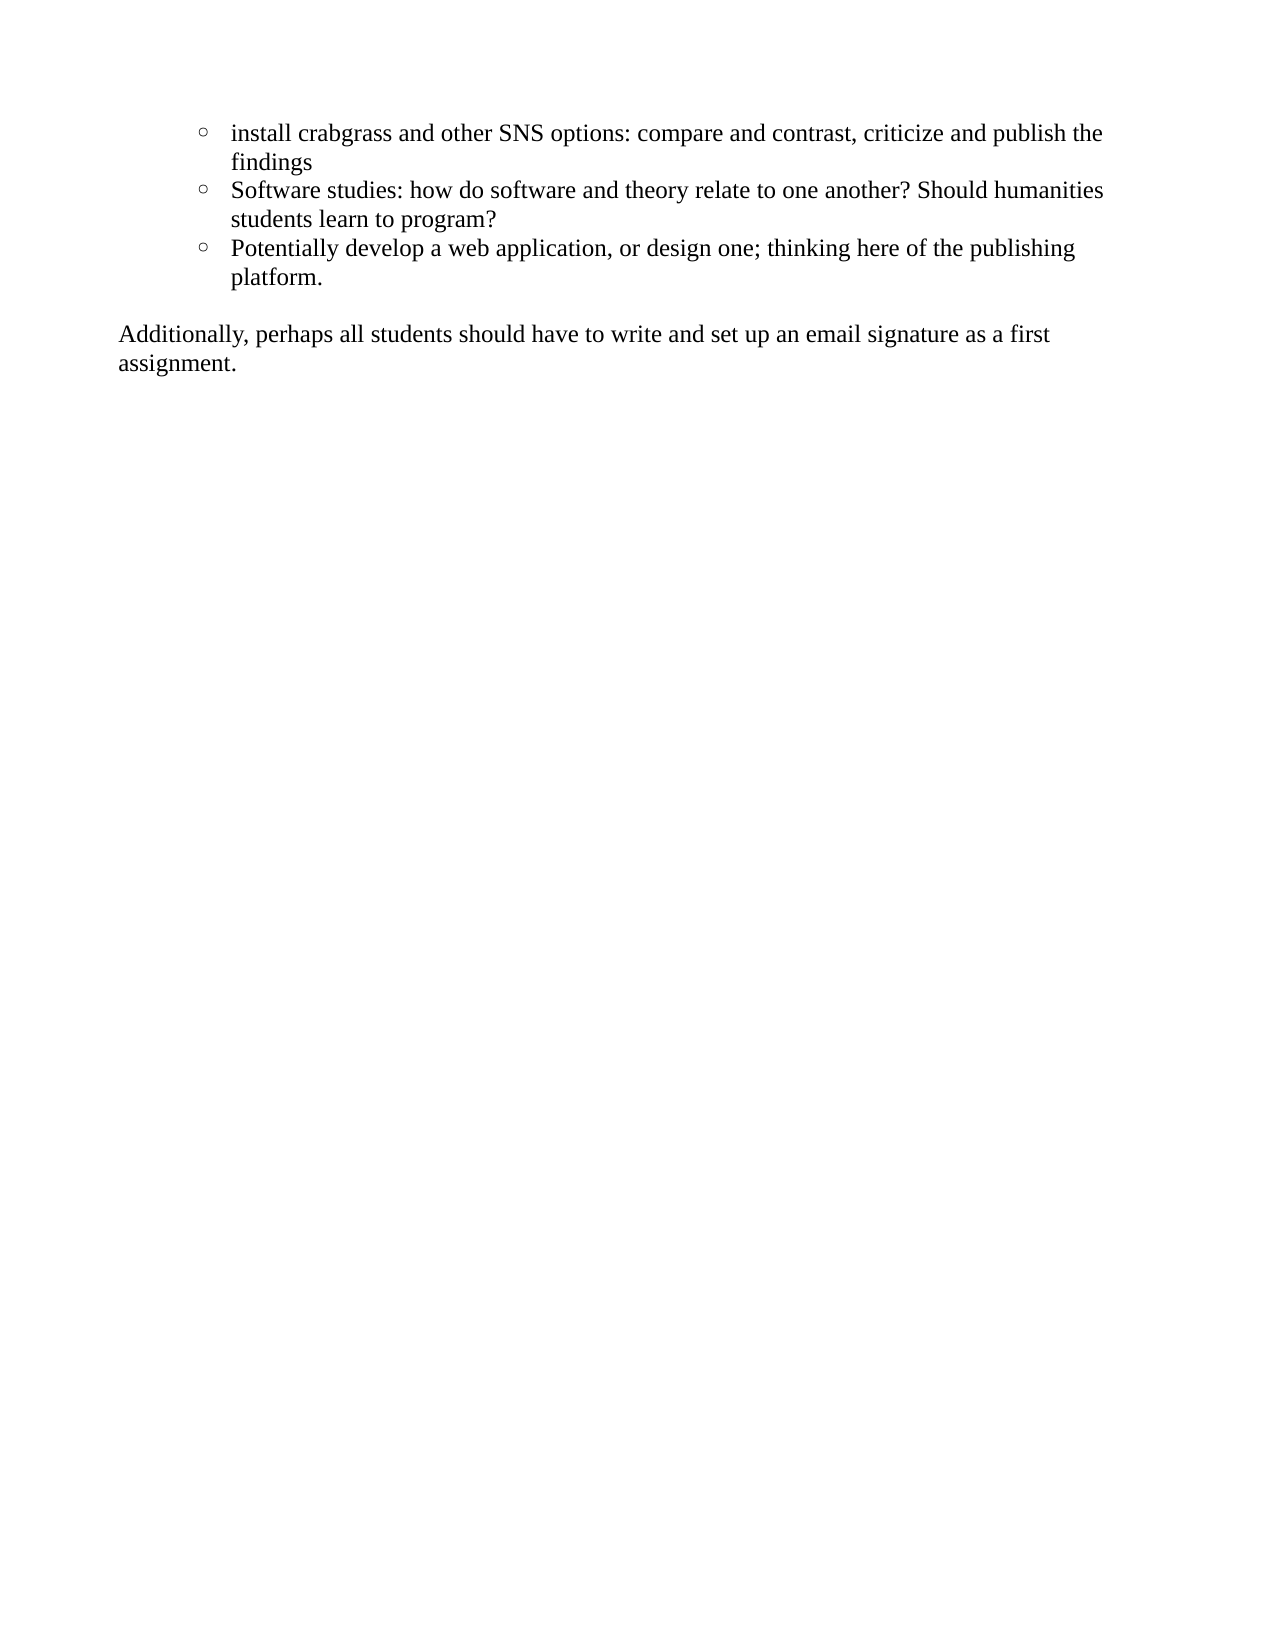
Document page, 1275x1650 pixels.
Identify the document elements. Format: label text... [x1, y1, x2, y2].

text Additionally, perhaps all students should have to write and set up an email signature as a first assignment. [118, 319, 1157, 377]
list Software studies: how do software and theory relate to one another? Should humanities students learn to program? [193, 176, 1157, 233]
list install crabgrass and other SNS options: compare and contrast, criticize and publish the findings [193, 118, 1157, 176]
list Potentially develop a web application, or design one; thinking here of the publishing platform. [193, 233, 1157, 291]
